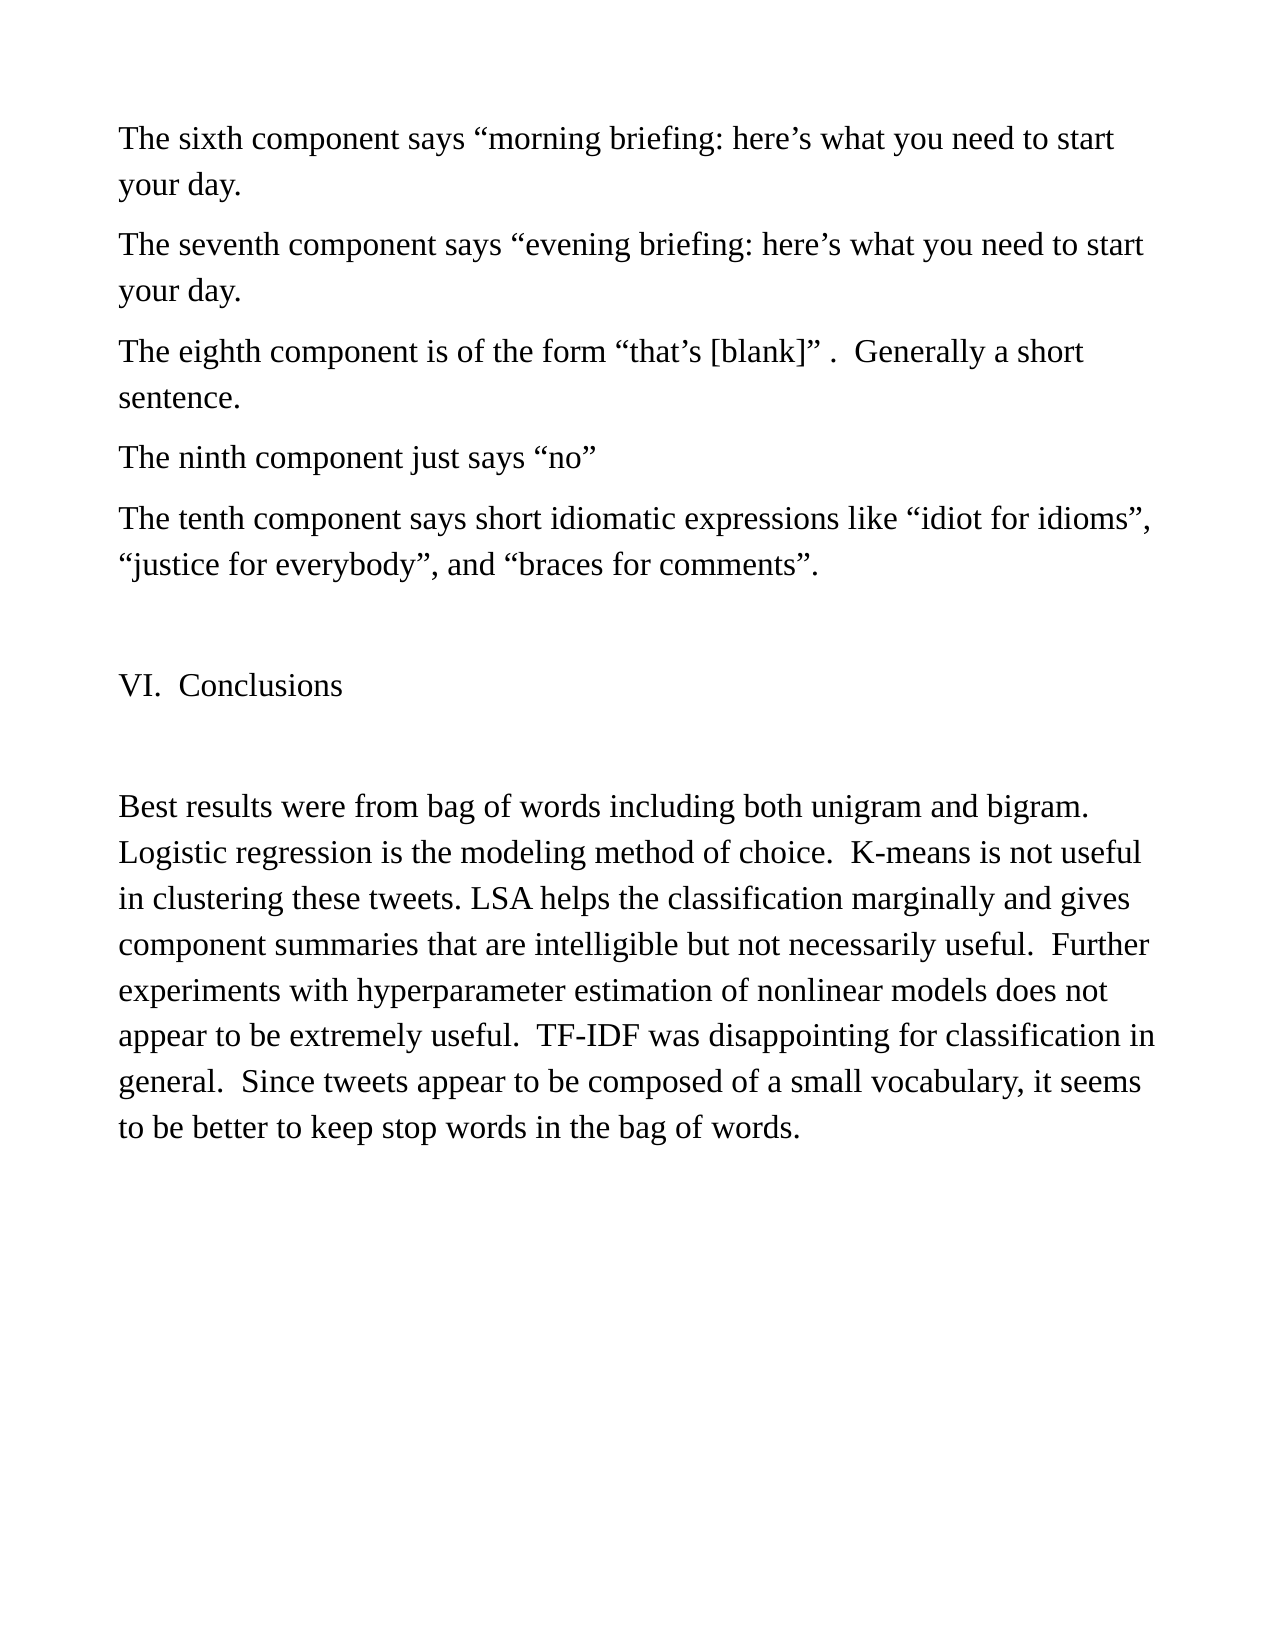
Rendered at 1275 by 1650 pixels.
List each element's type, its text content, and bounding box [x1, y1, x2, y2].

text Best results were from bag of words including both unigram and bigram. Logistic regression is the modeling method of choice. K-means is not useful in clustering these tweets. LSA helps the classification marginally and gives component summaries that are intelligible but not necessarily useful. Further experiments with hyperparameter estimation of nonlinear models does not appear to be extremely useful. TF-IDF was disappointing for classification in general. Since tweets appear to be composed of a small vocabulary, it seems to be better to keep stop words in the bag of words. [118, 786, 1157, 1146]
text The seventh component says “evening briefing: here’s what you need to start your day. [118, 224, 1157, 309]
text The tenth component says short idiomatic expressions like “idiot for idioms”, “justice for everybody”, and “braces for comments”. [118, 498, 1157, 582]
text The sixth component says “morning briefing: here’s what you need to start your day. [118, 118, 1157, 202]
text VI. Conclusions [118, 665, 1157, 703]
text The eighth component is of the form “that’s [blank]” . Generally a short sentence. [118, 331, 1157, 415]
text The ninth component just says “no” [118, 437, 1157, 476]
